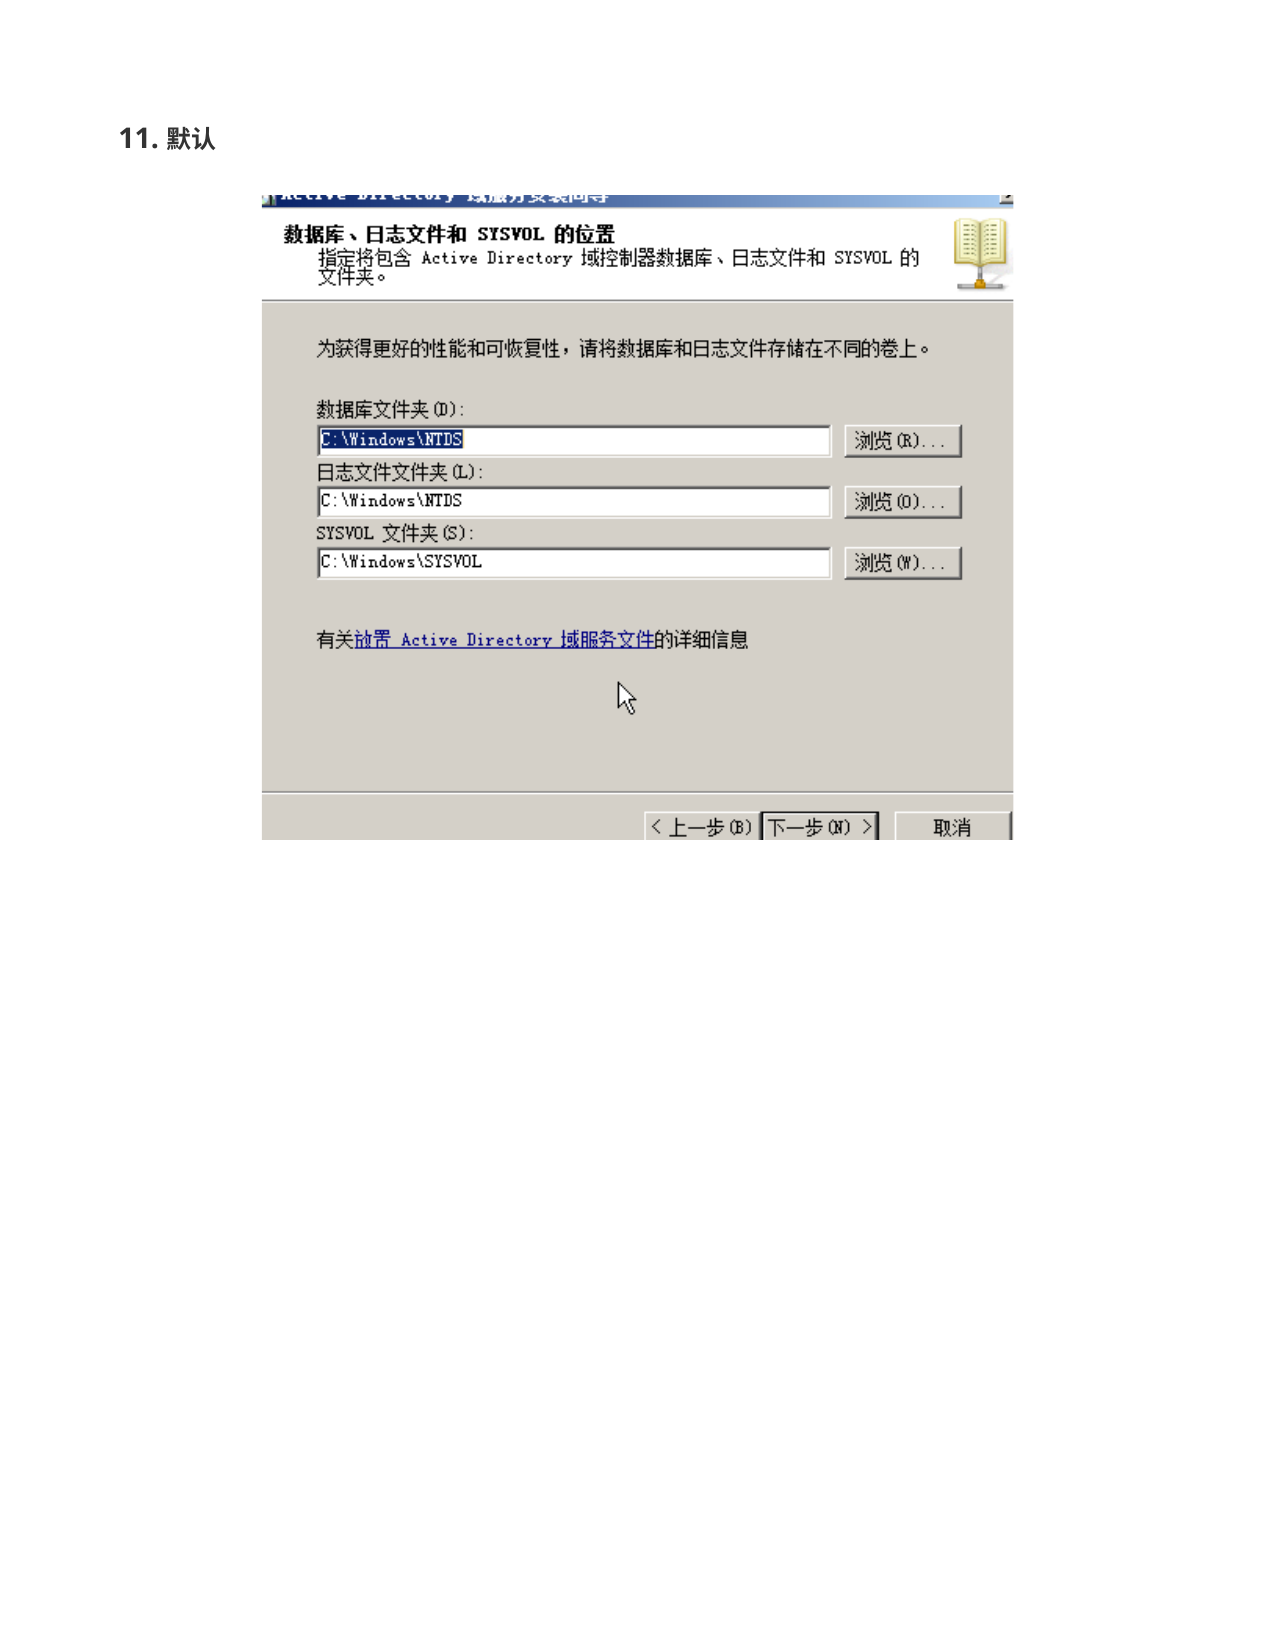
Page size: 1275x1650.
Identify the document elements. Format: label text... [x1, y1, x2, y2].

picture [261, 195, 1014, 840]
text 11. 默认 [118, 118, 1157, 157]
